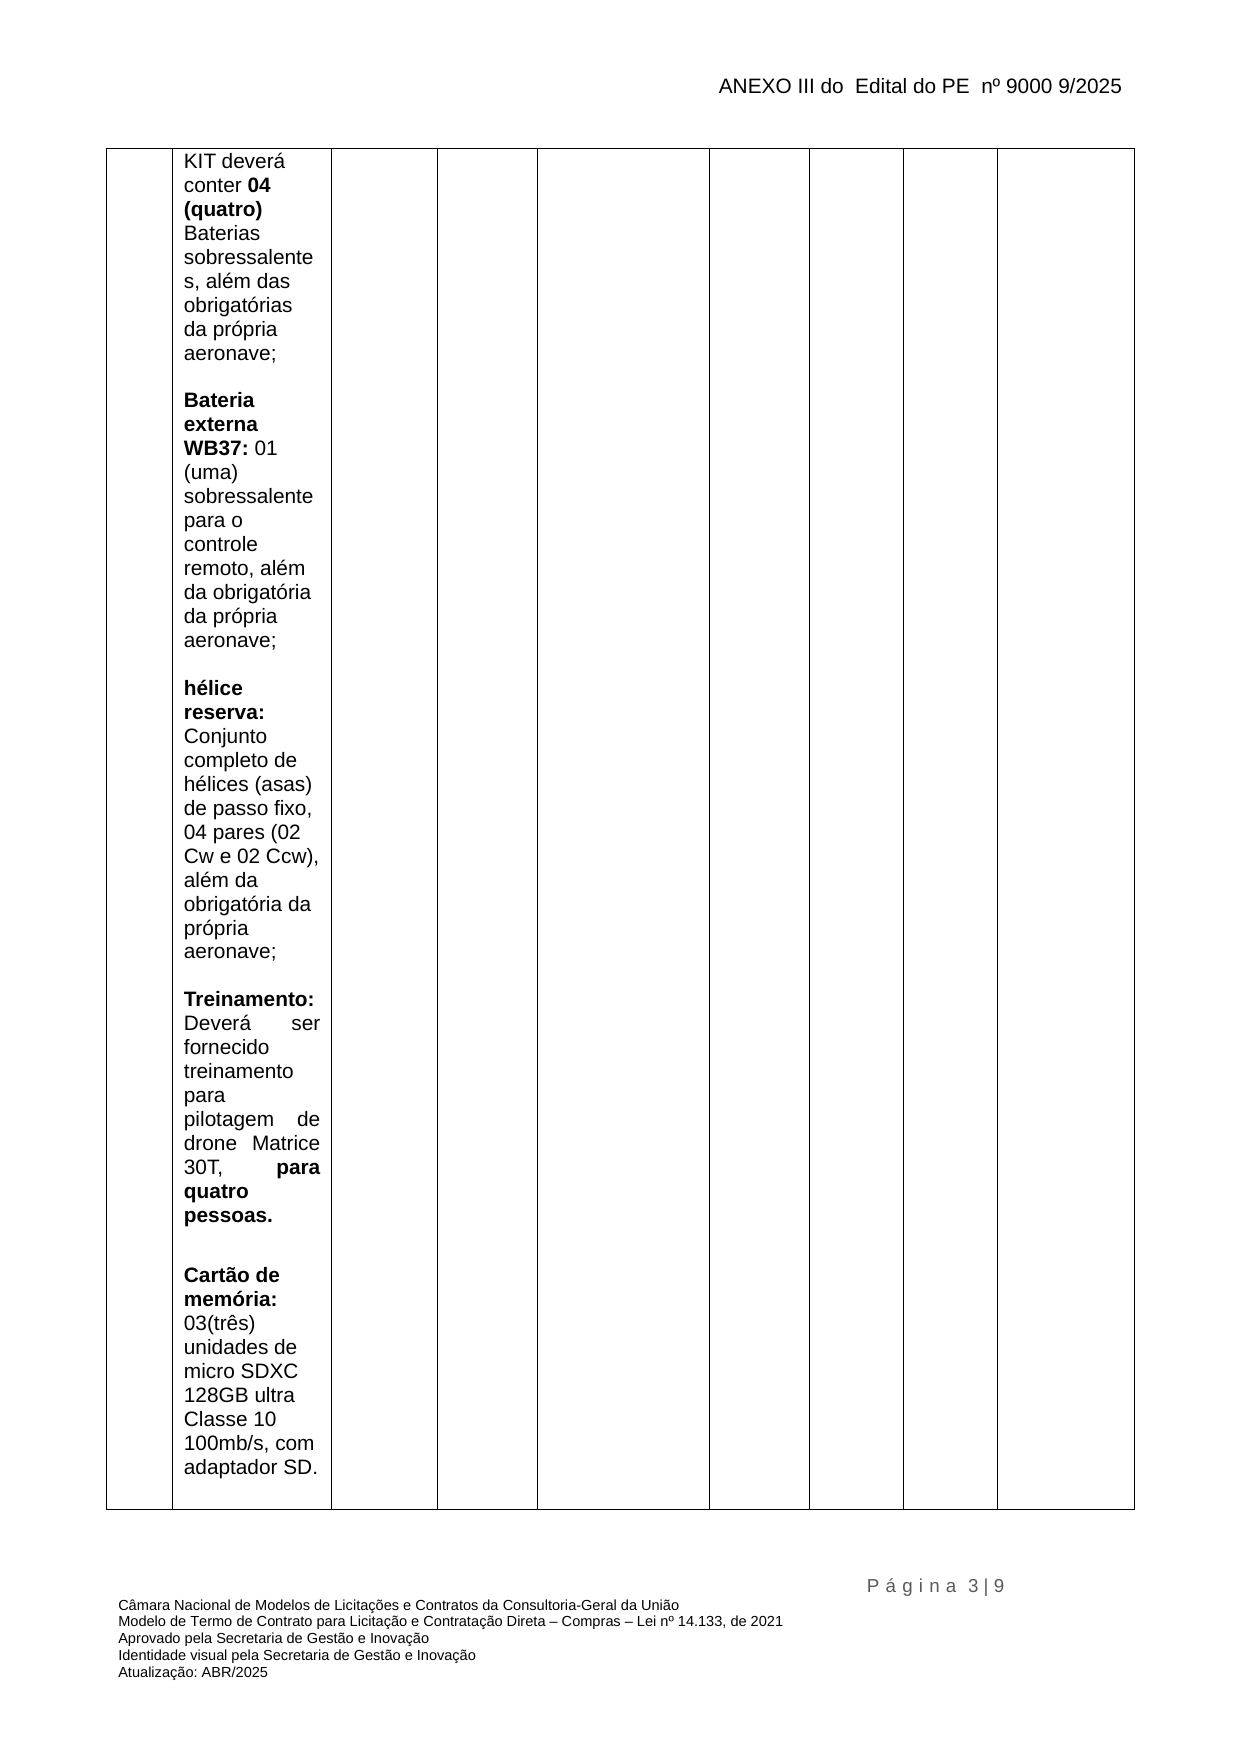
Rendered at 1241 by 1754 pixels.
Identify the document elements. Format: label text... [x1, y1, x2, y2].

table_cell [710, 149, 809, 1509]
table_cell [904, 149, 997, 1509]
table_cell [332, 149, 437, 1509]
table_cell [107, 149, 172, 1509]
table_cell [998, 149, 1134, 1509]
table_cell KIT deverá conter 04 (quatro) Baterias sobressalentes, além das obrigatórias da própria aeronave; Bateria externa WB37: 01 (uma) sobressalente para o controle remoto, além da obrigatória da própria aeronave; hélice reserva: Conjunto completo de hélices (asas) de passo fixo, 04 pares (02 Cw e 02 Ccw), além da obrigatória da própria aeronave; Treinamento: Deverá ser fornecido treinamento para pilotagem de drone Matrice 30T, para quatro pessoas. Cartão de memória: 03(três) unidades de micro SDXC 128GB ultra Classe 10 100mb/s, com adaptador SD. [173, 149, 331, 1509]
table_cell [538, 149, 709, 1509]
table_cell [810, 149, 903, 1509]
table_cell [438, 149, 537, 1509]
